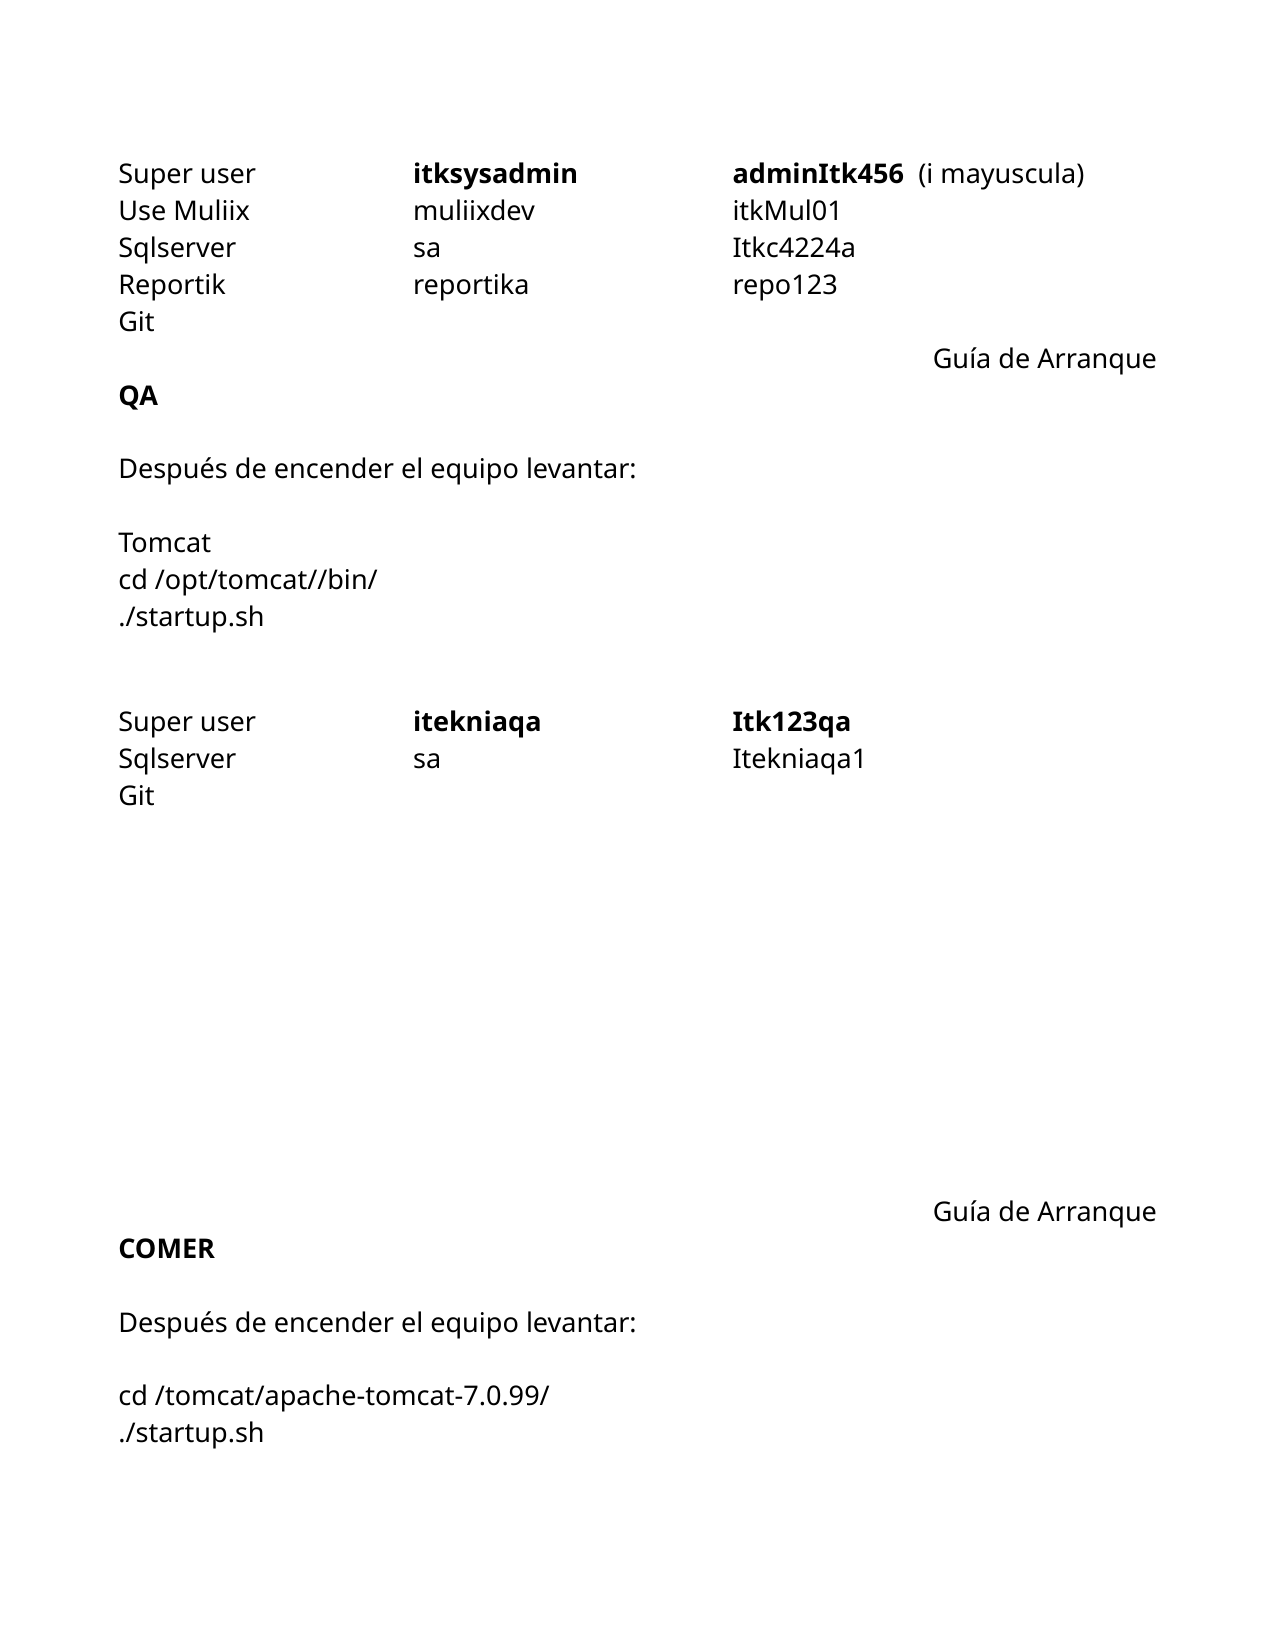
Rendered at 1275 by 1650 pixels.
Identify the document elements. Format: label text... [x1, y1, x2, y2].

table_cell repo123 [732, 266, 1157, 302]
table_cell [413, 303, 732, 339]
text ./startup.sh [118, 597, 1157, 634]
text cd /tomcat/apache-tomcat-7.0.99/ [118, 1377, 1157, 1414]
text ./startup.sh [118, 1414, 1157, 1451]
text Guía de Arranque [118, 339, 1157, 376]
table_cell Itkc4224a [732, 229, 1157, 266]
table_header itksysadmin [413, 155, 732, 192]
table_header Itk123qa [732, 703, 1157, 739]
table_cell Sqlserver [118, 229, 413, 266]
table_header Super user [118, 155, 413, 192]
table_cell reportika [413, 266, 732, 302]
table_cell sa [413, 229, 732, 266]
table_cell [732, 303, 1157, 339]
text Después de encender el equipo levantar: [118, 1303, 1157, 1340]
table_cell [732, 776, 1157, 813]
text cd /opt/tomcat//bin/ [118, 561, 1157, 597]
text Después de encender el equipo levantar: [118, 450, 1157, 487]
table_cell itkMul01 [732, 192, 1157, 229]
text Tomcat [118, 524, 1157, 561]
text QA [118, 376, 1157, 413]
table_cell sa [413, 739, 732, 776]
table_cell [413, 776, 732, 813]
table_header adminItk456 (i mayuscula) [732, 155, 1157, 192]
table_cell Sqlserver [118, 739, 413, 776]
text COMER [118, 1229, 1157, 1266]
table_cell Itekniaqa1 [732, 739, 1157, 776]
table_cell Reportik [118, 266, 413, 302]
table_cell Use Muliix [118, 192, 413, 229]
table_header itekniaqa [413, 703, 732, 739]
table_cell muliixdev [413, 192, 732, 229]
table_cell Git [118, 776, 413, 813]
text Guía de Arranque [118, 1192, 1157, 1229]
table_cell Git [118, 303, 413, 339]
table_header Super user [118, 703, 413, 739]
